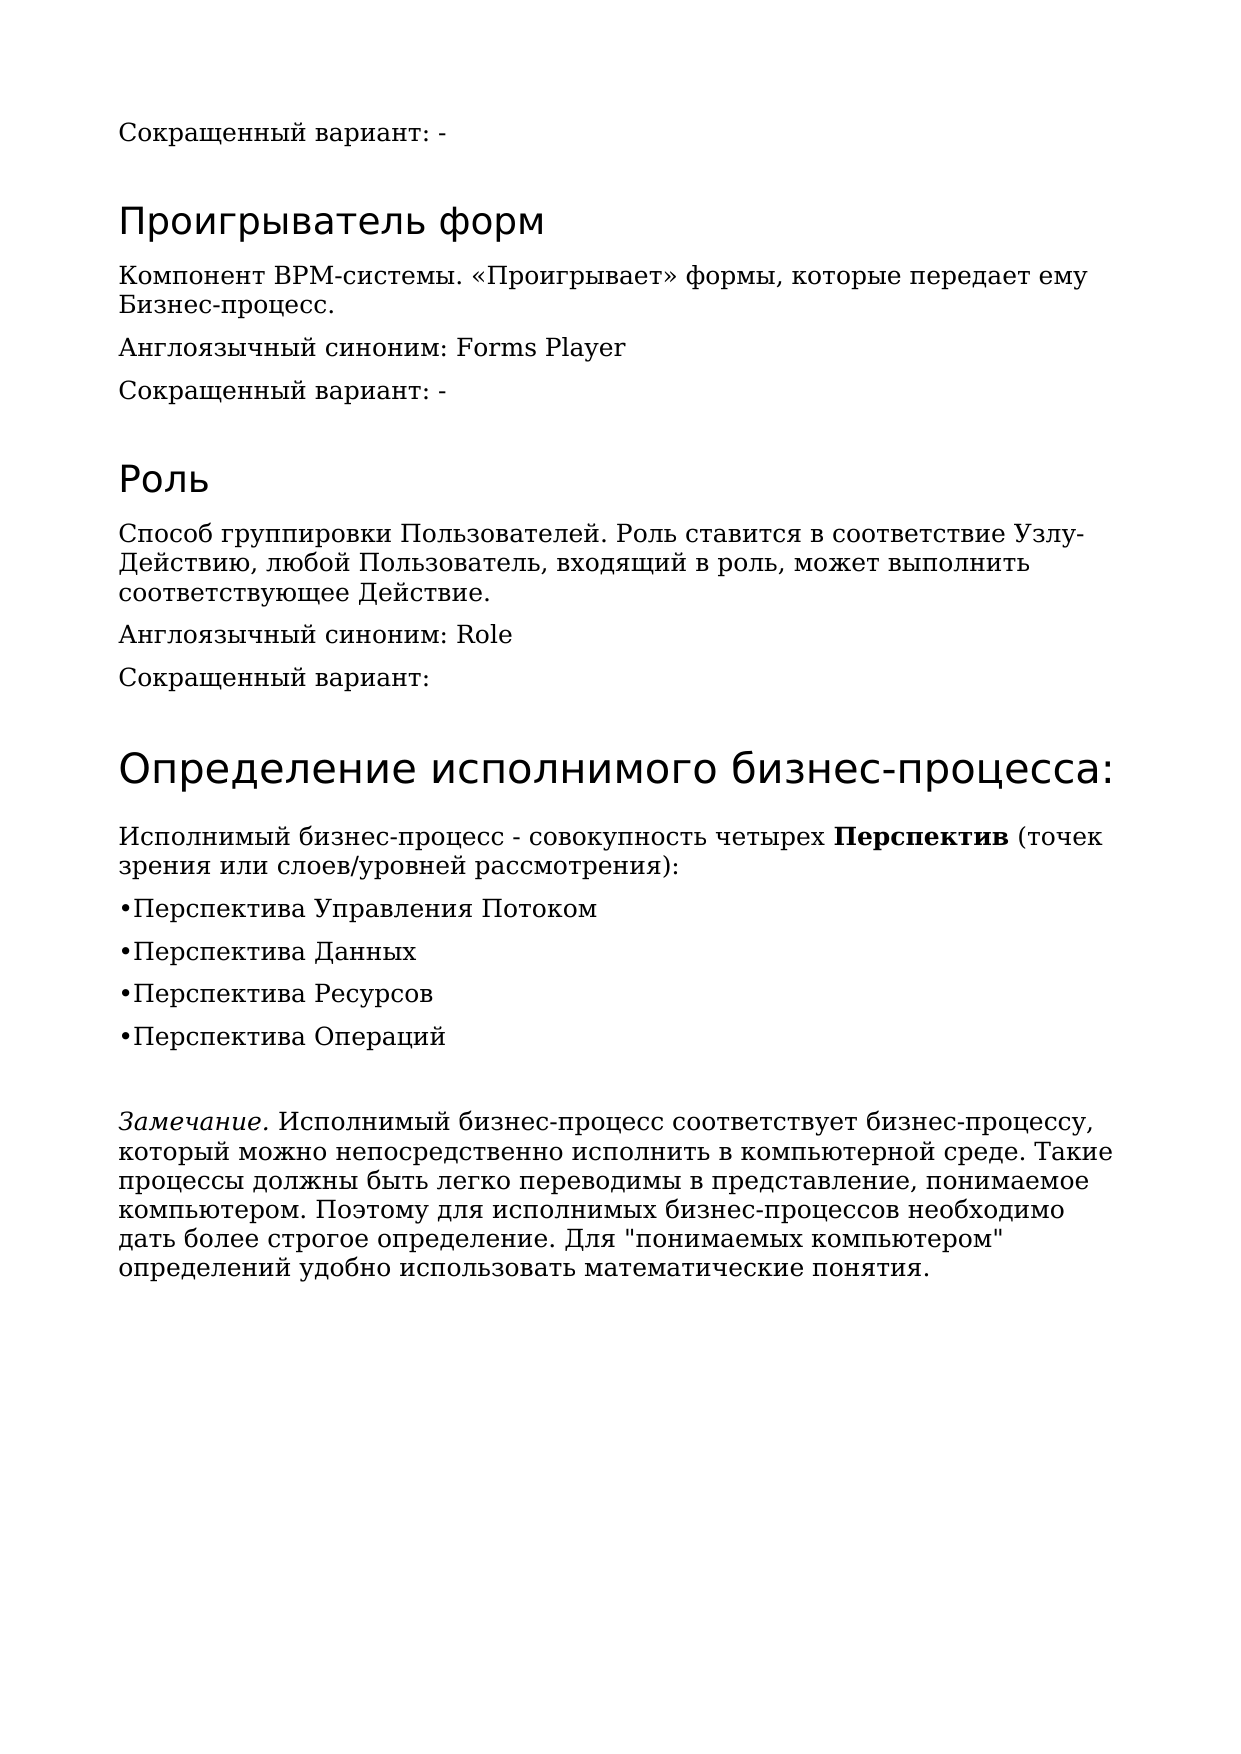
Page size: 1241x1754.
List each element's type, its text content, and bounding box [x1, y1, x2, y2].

text Исполнимый бизнес-процесс - совокупность четырех Перспектив (точек зрения или слоев/уровней рассмотрения): [118, 822, 1122, 880]
subtitle Определение исполнимого бизнес-процесса: [118, 745, 1122, 793]
subtitle Проигрыватель форм [118, 200, 1122, 243]
list Перспектива Ресурсов [118, 979, 1122, 1008]
text Способ группировки Пользователей. Роль ставится в соответствие Узлу-Действию, любой Пользователь, входящий в роль, может выполнить соответствующее Действие. [118, 519, 1122, 607]
text Компонент BPM-системы. «Проигрывает» формы, которые передает ему Бизнес-процесс. [118, 261, 1122, 320]
text Сокращенный вариант: [118, 663, 1122, 692]
text Замечание. Исполнимый бизнес-процесс соответствует бизнес-процессу, который можно непосредственно исполнить в компьютерной среде. Такие процессы должны быть легко переводимы в представление, понимаемое компьютером. Поэтому для исполнимых бизнес-процессов необходимо дать более строгое определение. Для "понимаемых компьютером" определений удобно использовать математические понятия. [118, 1107, 1122, 1282]
text Сокращенный вариант: - [118, 118, 1122, 147]
text Англоязычный синоним: Forms Player [118, 333, 1122, 362]
text Сокращенный вариант: - [118, 376, 1122, 405]
text Англоязычный синоним: Role [118, 620, 1122, 649]
list Перспектива Управления Потоком [118, 894, 1122, 923]
subtitle Роль [118, 458, 1122, 501]
list Перспектива Данных [118, 937, 1122, 966]
list Перспектива Операций [118, 1022, 1122, 1051]
